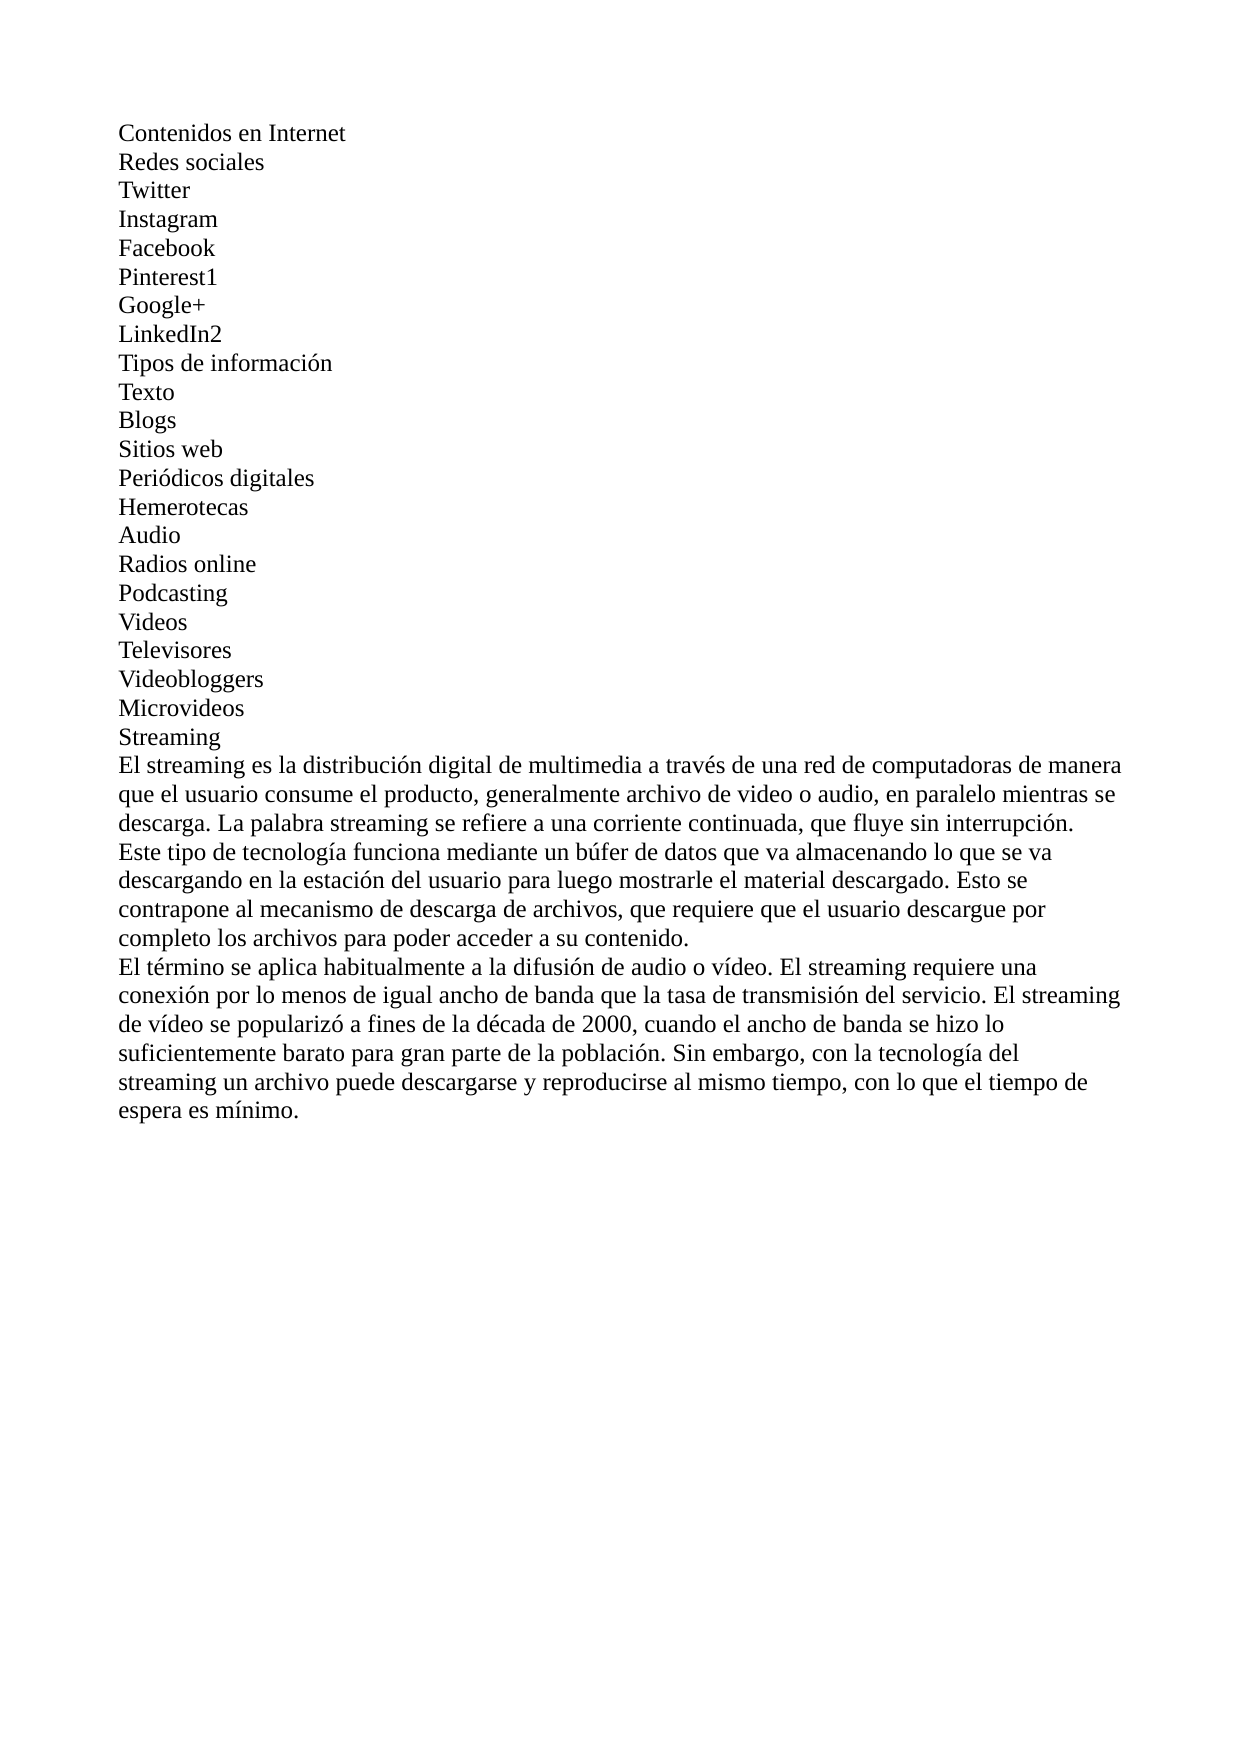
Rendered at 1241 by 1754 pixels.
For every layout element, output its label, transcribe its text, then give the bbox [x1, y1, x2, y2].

text Radios online [118, 549, 1122, 578]
text Podcasting [118, 578, 1122, 607]
text Blogs [118, 406, 1122, 434]
text Twitter [118, 176, 1122, 204]
text Facebook [118, 233, 1122, 262]
text El término se aplica habitualmente a la difusión de audio o vídeo. El streaming requiere una conexión por lo menos de igual ancho de banda que la tasa de transmisión del servicio. El streaming de vídeo se popularizó a fines de la década de 2000, cuando el ancho de banda se hizo lo suficientemente barato para gran parte de la población. Sin embargo, con la tecnología del streaming un archivo puede descargarse y reproducirse al mismo tiempo, con lo que el tiempo de espera es mínimo. [118, 952, 1122, 1124]
text Este tipo de tecnología funciona mediante un búfer de datos que va almacenando lo que se va descargando en la estación del usuario para luego mostrarle el material descargado. Esto se contrapone al mecanismo de descarga de archivos, que requiere que el usuario descargue por completo los archivos para poder acceder a su contenido. [118, 837, 1122, 952]
text Hemerotecas [118, 492, 1122, 521]
text Tipos de información [118, 348, 1122, 377]
text Audio [118, 521, 1122, 549]
text Microvideos [118, 693, 1122, 722]
text Sitios web [118, 434, 1122, 463]
text Google+ [118, 291, 1122, 319]
text Pinterest1 [118, 262, 1122, 291]
text LinkedIn2 [118, 319, 1122, 348]
text Contenidos en Internet [118, 118, 1122, 147]
text Videobloggers [118, 664, 1122, 693]
text Streaming [118, 722, 1122, 751]
text Redes sociales [118, 147, 1122, 176]
text Videos [118, 607, 1122, 636]
text Instagram [118, 204, 1122, 233]
text Televisores [118, 636, 1122, 664]
text Texto [118, 377, 1122, 406]
text Periódicos digitales [118, 463, 1122, 492]
text El streaming es la distribución digital de multimedia a través de una red de computadoras de manera que el usuario consume el producto, generalmente archivo de video o audio, en paralelo mientras se descarga. La palabra streaming se refiere a una corriente continuada, que fluye sin interrupción. [118, 751, 1122, 837]
